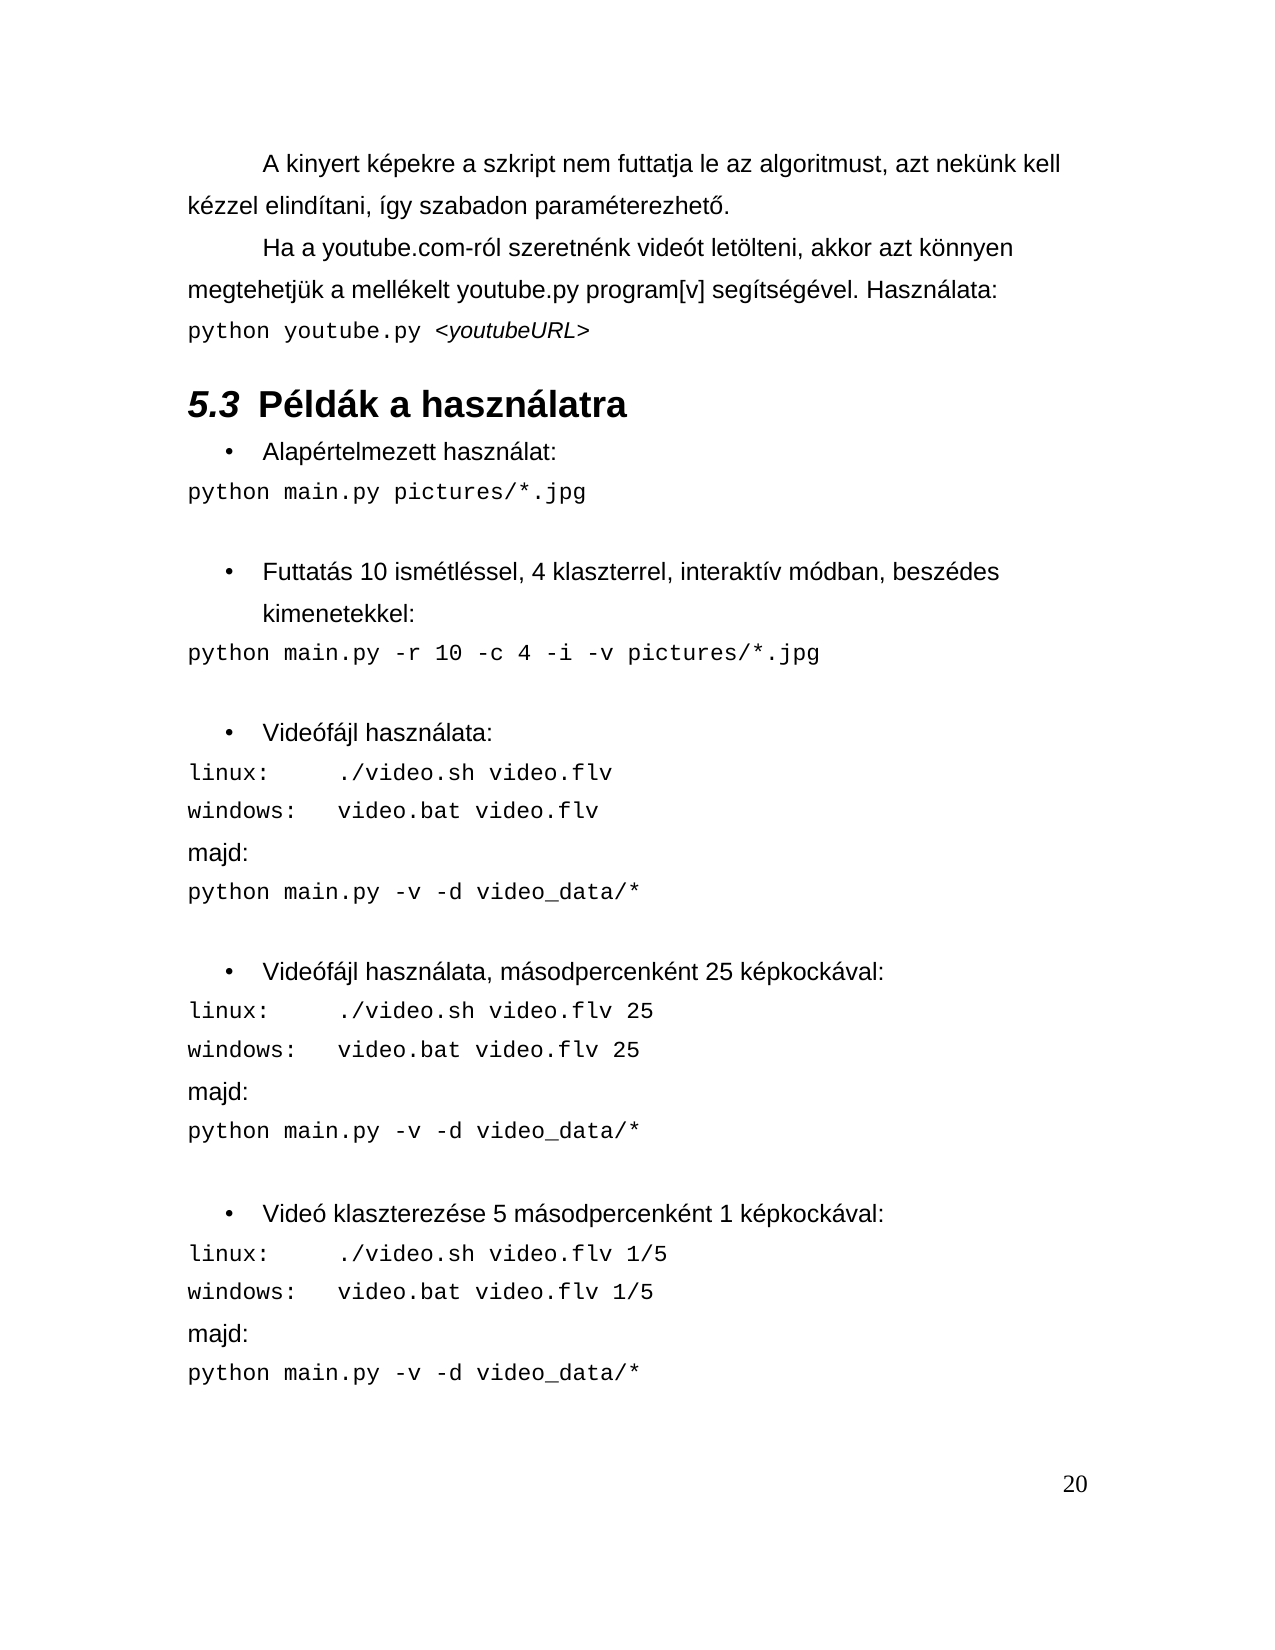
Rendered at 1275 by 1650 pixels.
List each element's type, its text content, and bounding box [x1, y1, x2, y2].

list Futtatás 10 ismétléssel, 4 klaszterrel, interaktív módban, beszédes kimenetekkel: [225, 558, 1087, 628]
text majd: [187, 839, 1087, 867]
text A kinyert képekre a szkript nem futtatja le az algoritmust, azt nekünk kell kézzel elindítani, így szabadon paraméterezhető. [187, 150, 1087, 220]
text windows: video.bat video.flv 25 [187, 1039, 1087, 1065]
text python main.py pictures/*.jpg [187, 480, 1087, 506]
list Videófájl használata, másodpercenként 25 képkockával: [225, 958, 1087, 986]
list Videófájl használata: [225, 719, 1087, 747]
text windows: video.bat video.flv [187, 800, 1087, 826]
text python main.py -v -d video_data/* [187, 1361, 1087, 1387]
text python youtube.py <youtubeURL> [187, 317, 1087, 345]
text linux: ./video.sh video.flv 25 [187, 1000, 1087, 1026]
text Ha a youtube.com-ról szeretnénk videót letölteni, akkor azt könnyen megtehetjük a mellékelt youtube.py program[v] segítségével. Használata: [187, 234, 1087, 303]
text linux: ./video.sh video.flv [187, 761, 1087, 787]
text python main.py -v -d video_data/* [187, 881, 1087, 907]
text majd: [187, 1319, 1087, 1347]
list Alapértelmezett használat: [225, 438, 1087, 466]
text windows: video.bat video.flv 1/5 [187, 1281, 1087, 1307]
text majd: [187, 1078, 1087, 1106]
text python main.py -r 10 -c 4 -i -v pictures/*.jpg [187, 642, 1087, 668]
list Videó klaszterezése 5 másodpercenként 1 képkockával: [225, 1200, 1087, 1228]
text python main.py -v -d video_data/* [187, 1119, 1087, 1145]
text linux: ./video.sh video.flv 1/5 [187, 1242, 1087, 1268]
subtitle Példák a használatra [187, 384, 1087, 426]
